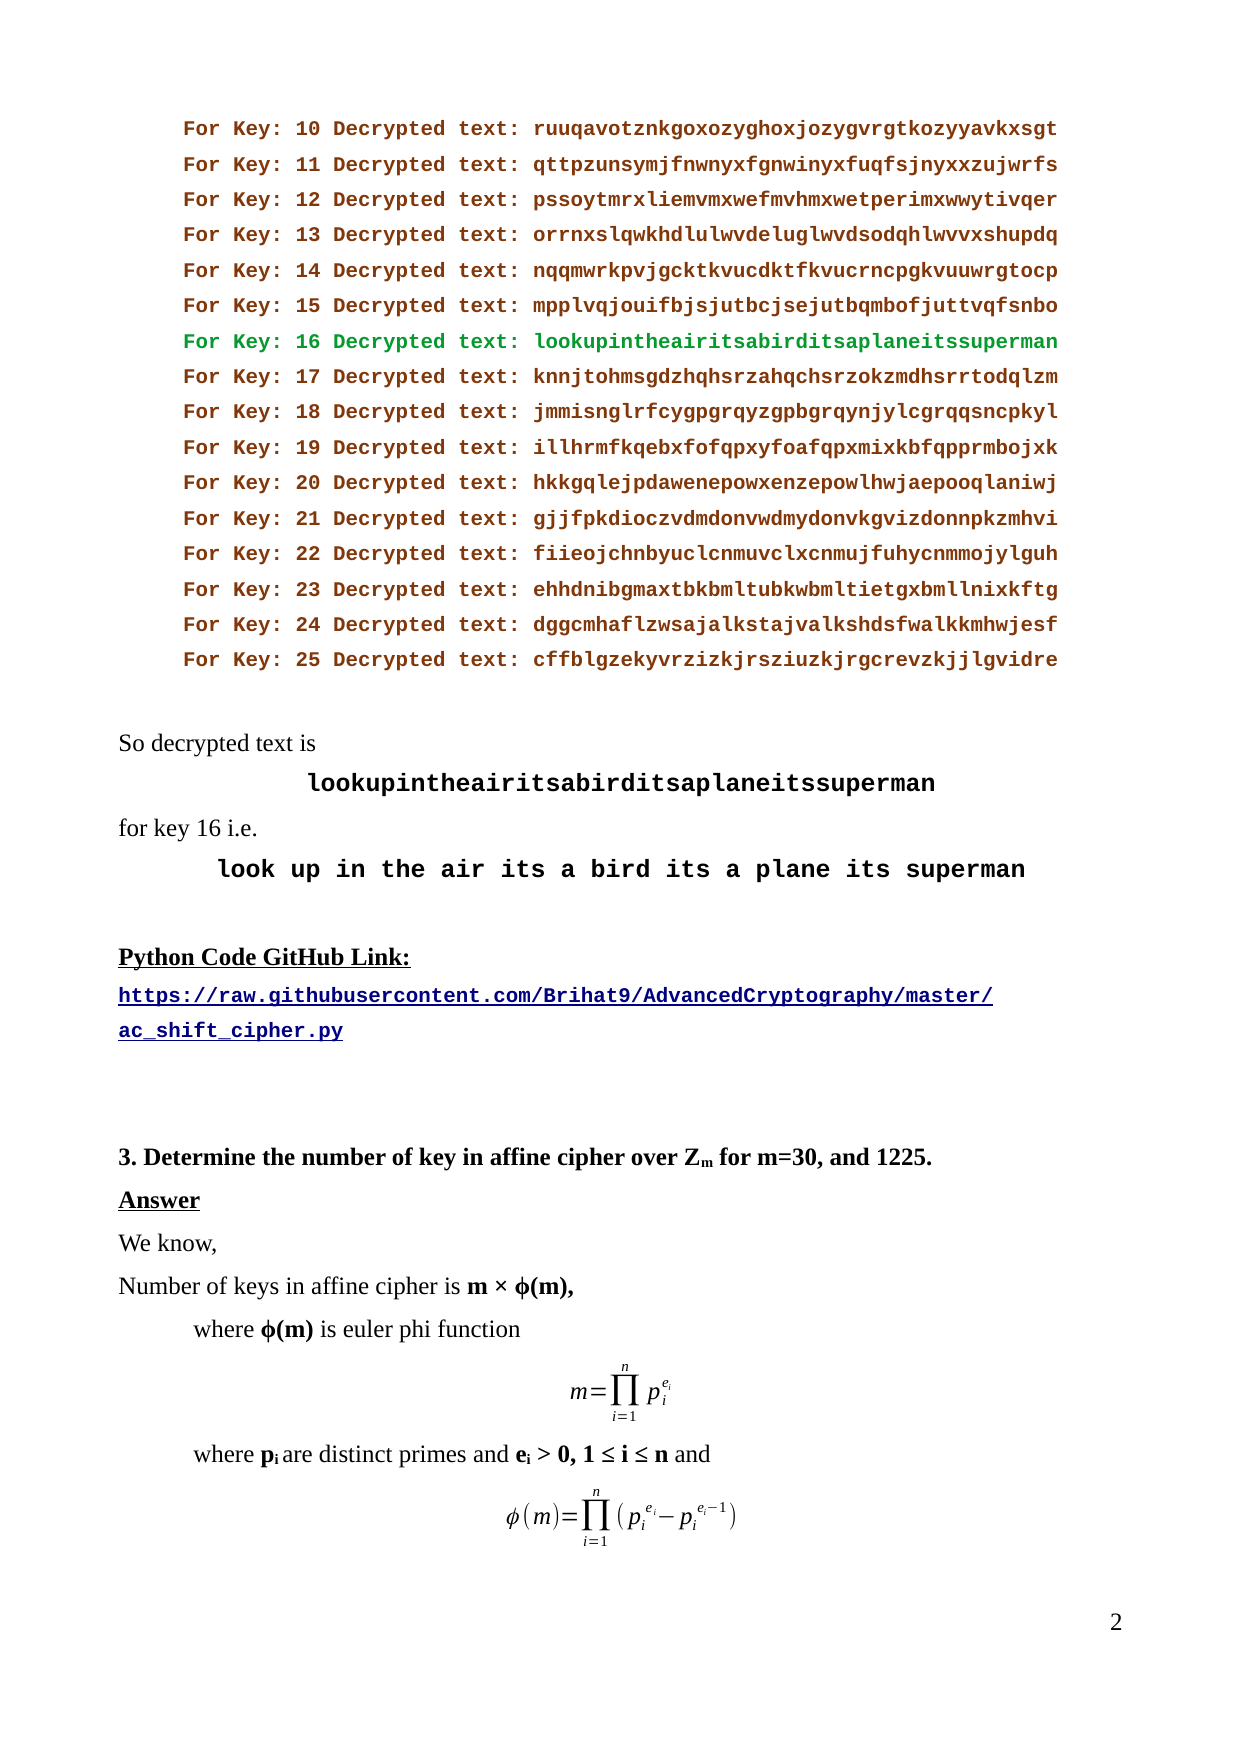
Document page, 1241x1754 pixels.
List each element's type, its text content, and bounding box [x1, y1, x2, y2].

text For Key: 17 Decrypted text: knnjtohmsgdzhqhsrzahqchsrzokzmdhsrrtodqlzm [118, 366, 1122, 390]
text For Key: 23 Decrypted text: ehhdnibgmaxtbkbmltubkwbmltietgxbmllnixkftg [118, 578, 1122, 602]
text lookupintheairitsabirditsaplaneitssuperman [118, 771, 1122, 799]
text We know, [118, 1228, 1122, 1257]
text where ϕ(m) is euler phi function [118, 1314, 1122, 1343]
text Number of keys in affine cipher is m × ϕ(m), [118, 1271, 1122, 1300]
text For Key: 11 Decrypted text: qttpzunsymjfnwnyxfgnwinyxfuqfsjnyxxzujwrfs [118, 153, 1122, 177]
text For Key: 18 Decrypted text: jmmisnglrfcygpgrqyzgpbgrqynjylcgrqqsncpkyl [118, 401, 1122, 425]
text For Key: 13 Decrypted text: orrnxslqwkhdlulwvdeluglwvdsodqhlwvvxshupdq [118, 224, 1122, 248]
text For Key: 12 Decrypted text: pssoytmrxliemvmxwefmvhmxwetperimxwwytivqer [118, 189, 1122, 213]
text For Key: 19 Decrypted text: illhrmfkqebxfofqpxyfoafqpxmixkbfqpprmbojxk [118, 437, 1122, 461]
text For Key: 16 Decrypted text: lookupintheairitsabirditsaplaneitssuperman [118, 331, 1122, 354]
text for key 16 i.e. [118, 813, 1122, 842]
text For Key: 24 Decrypted text: dggcmhaflzwsajalkstajvalkshdsfwalkkmhwjesf [118, 614, 1122, 638]
text For Key: 20 Decrypted text: hkkgqlejpdawenepowxenzepowlhwjaepooqlaniwj [118, 472, 1122, 496]
subtitle 3. Determine the number of key in affine cipher over Zm for m=30, and 1225. [118, 1142, 1122, 1171]
text For Key: 14 Decrypted text: nqqmwrkpvjgcktkvucdktfkvucrncpgkvuuwrgtocp [118, 260, 1122, 283]
text For Key: 10 Decrypted text: ruuqavotznkgoxozyghoxjozygvrgtkozyyavkxsgt [118, 118, 1122, 142]
text For Key: 25 Decrypted text: cffblgzekyvrzizkjrsziuzkjrgcrevzkjjlgvidre [118, 649, 1122, 673]
subtitle Python Code GitHub Link: [118, 942, 1122, 970]
text For Key: 21 Decrypted text: gjjfpkdioczvdmdonvwdmydonvkgvizdonnpkzmhvi [118, 508, 1122, 531]
text Answer [118, 1185, 1122, 1214]
text So decrypted text is [118, 728, 1122, 757]
text look up in the air its a bird its a plane its superman [118, 857, 1122, 885]
text For Key: 22 Decrypted text: fiieojchnbyuclcnmuvclxcnmujfuhycnmmojylguh [118, 543, 1122, 567]
text where pi are distinct primes and ei > 0, 1 ≤ i ≤ n and [118, 1439, 1122, 1468]
text For Key: 15 Decrypted text: mpplvqjouifbjsjutbcjsejutbqmbofjuttvqfsnbo [118, 295, 1122, 319]
text https://raw.githubusercontent.com/Brihat9/AdvancedCryptography/master/ac_shift_cipher.py [118, 985, 1122, 1044]
